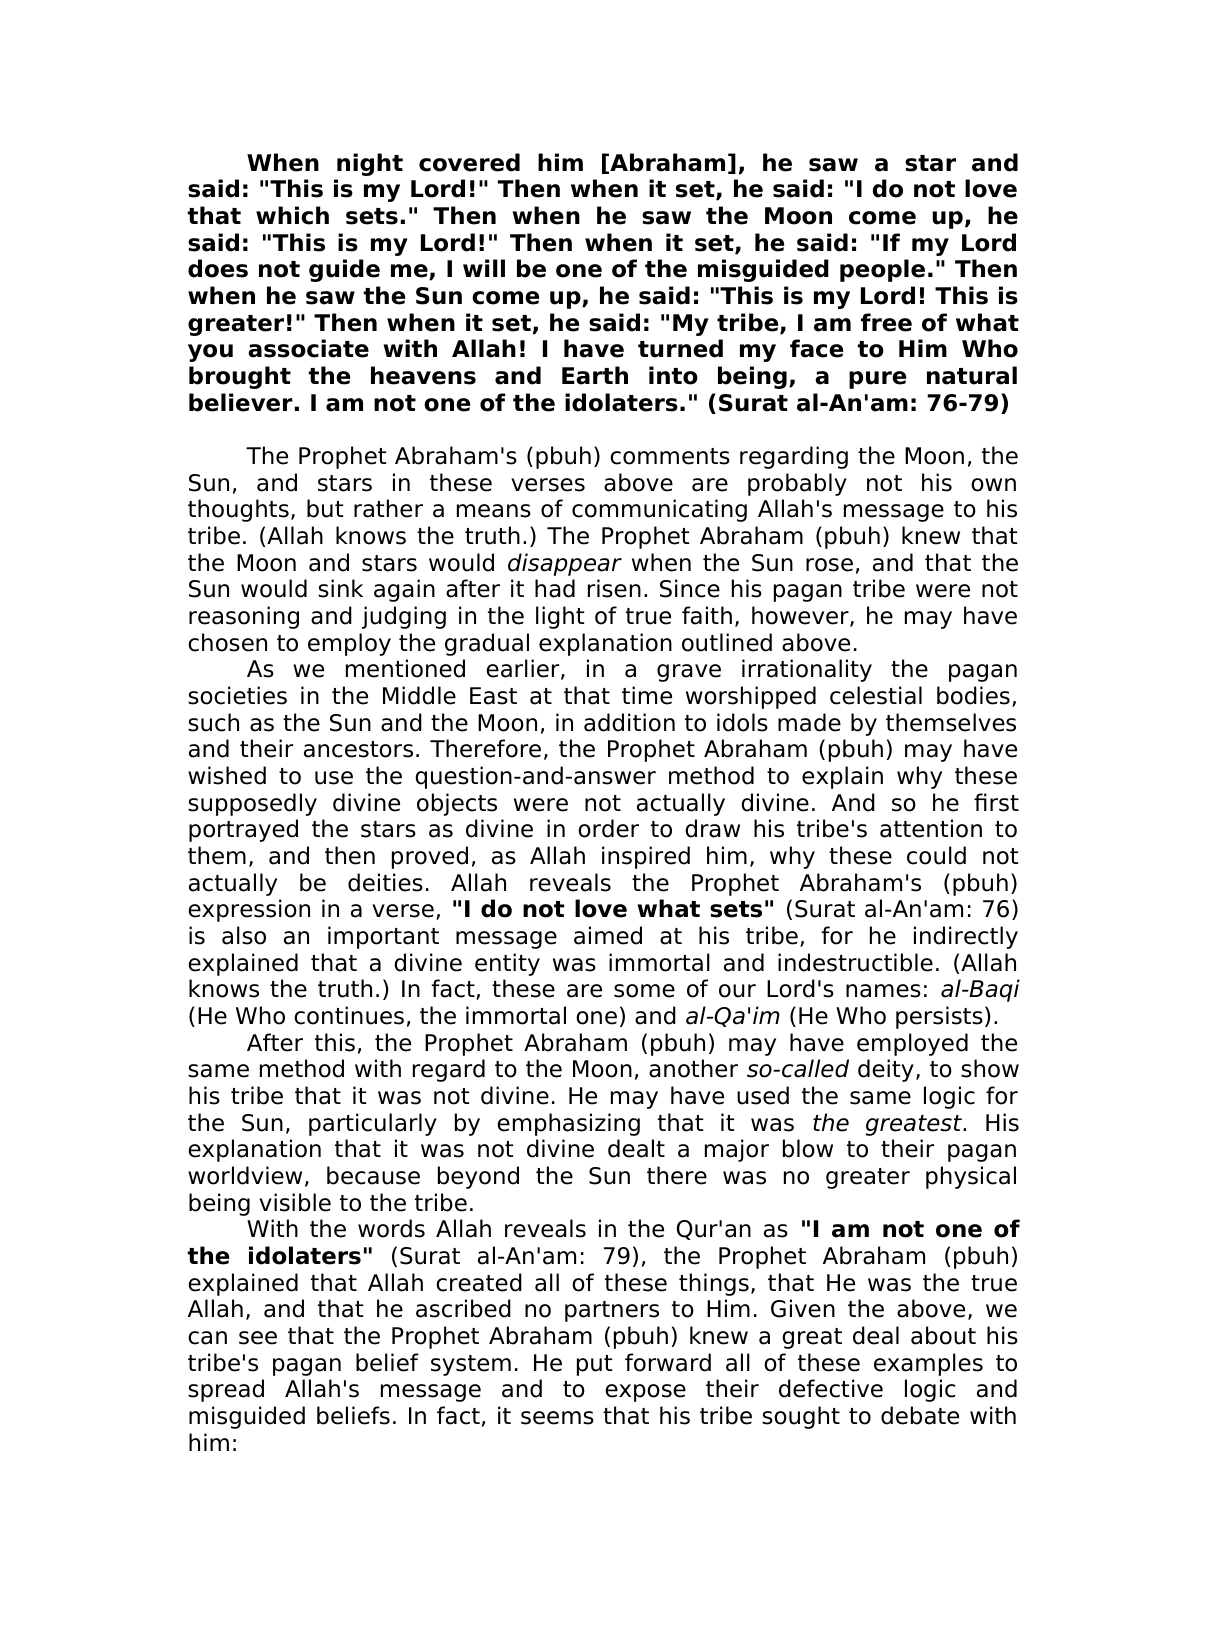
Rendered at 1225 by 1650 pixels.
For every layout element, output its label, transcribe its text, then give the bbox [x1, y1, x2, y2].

text With the words Allah reveals in the Qur'an as "I am not one of the idolaters" (Surat al-An'am: 79), the Prophet Abraham (pbuh) explained that Allah created all of these things, that He was the true Allah, and that he ascribed no partners to Him. Given the above, we can see that the Prophet Abraham (pbuh) knew a great deal about his tribe's pagan belief system. He put forward all of these examples to spread Allah's message and to expose their defective logic and misguided beliefs. In fact, it seems that his tribe sought to debate with him: [187, 1217, 1020, 1457]
text As we mentioned earlier, in a grave irrationality the pagan societies in the Middle East at that time worshipped celestial bodies, such as the Sun and the Moon, in addition to idols made by themselves and their ancestors. Therefore, the Prophet Abraham (pbuh) may have wished to use the question-and-answer method to explain why these supposedly divine objects were not actually divine. And so he first portrayed the stars as divine in order to draw his tribe's attention to them, and then proved, as Allah inspired him, why these could not actually be deities. Allah reveals the Prophet Abraham's (pbuh) expression in a verse, "I do not love what sets" (Surat al-An'am: 76) is also an important message aimed at his tribe, for he indirectly explained that a divine entity was immortal and indestructible. (Allah knows the truth.) In fact, these are some of our Lord's names: al-Baqi (He Who continues, the immortal one) and al-Qa'im (He Who persists). [187, 657, 1020, 1030]
text When night covered him [Abraham], he saw a star and said: "This is my Lord!" Then when it set, he said: "I do not love that which sets." Then when he saw the Moon come up, he said: "This is my Lord!" Then when it set, he said: "If my Lord does not guide me, I will be one of the misguided people." Then when he saw the Sun come up, he said: "This is my Lord! This is greater!" Then when it set, he said: "My tribe, I am free of what you associate with Allah! I have turned my face to Him Who brought the heavens and Earth into being, a pure natural believer. I am not one of the idolaters." (Surat al-An'am: 76-79) [187, 150, 1020, 417]
text After this, the Prophet Abraham (pbuh) may have employed the same method with regard to the Moon, another so-called deity, to show his tribe that it was not divine. He may have used the same logic for the Sun, particularly by emphasizing that it was the greatest. His explanation that it was not divine dealt a major blow to their pagan worldview, because beyond the Sun there was no greater physical being visible to the tribe. [187, 1030, 1020, 1217]
text The Prophet Abraham's (pbuh) comments regarding the Moon, the Sun, and stars in these verses above are probably not his own thoughts, but rather a means of communicating Allah's message to his tribe. (Allah knows the truth.) The Prophet Abraham (pbuh) knew that the Moon and stars would disappear when the Sun rose, and that the Sun would sink again after it had risen. Since his pagan tribe were not reasoning and judging in the light of true faith, however, he may have chosen to employ the gradual explanation outlined above. [187, 443, 1020, 657]
